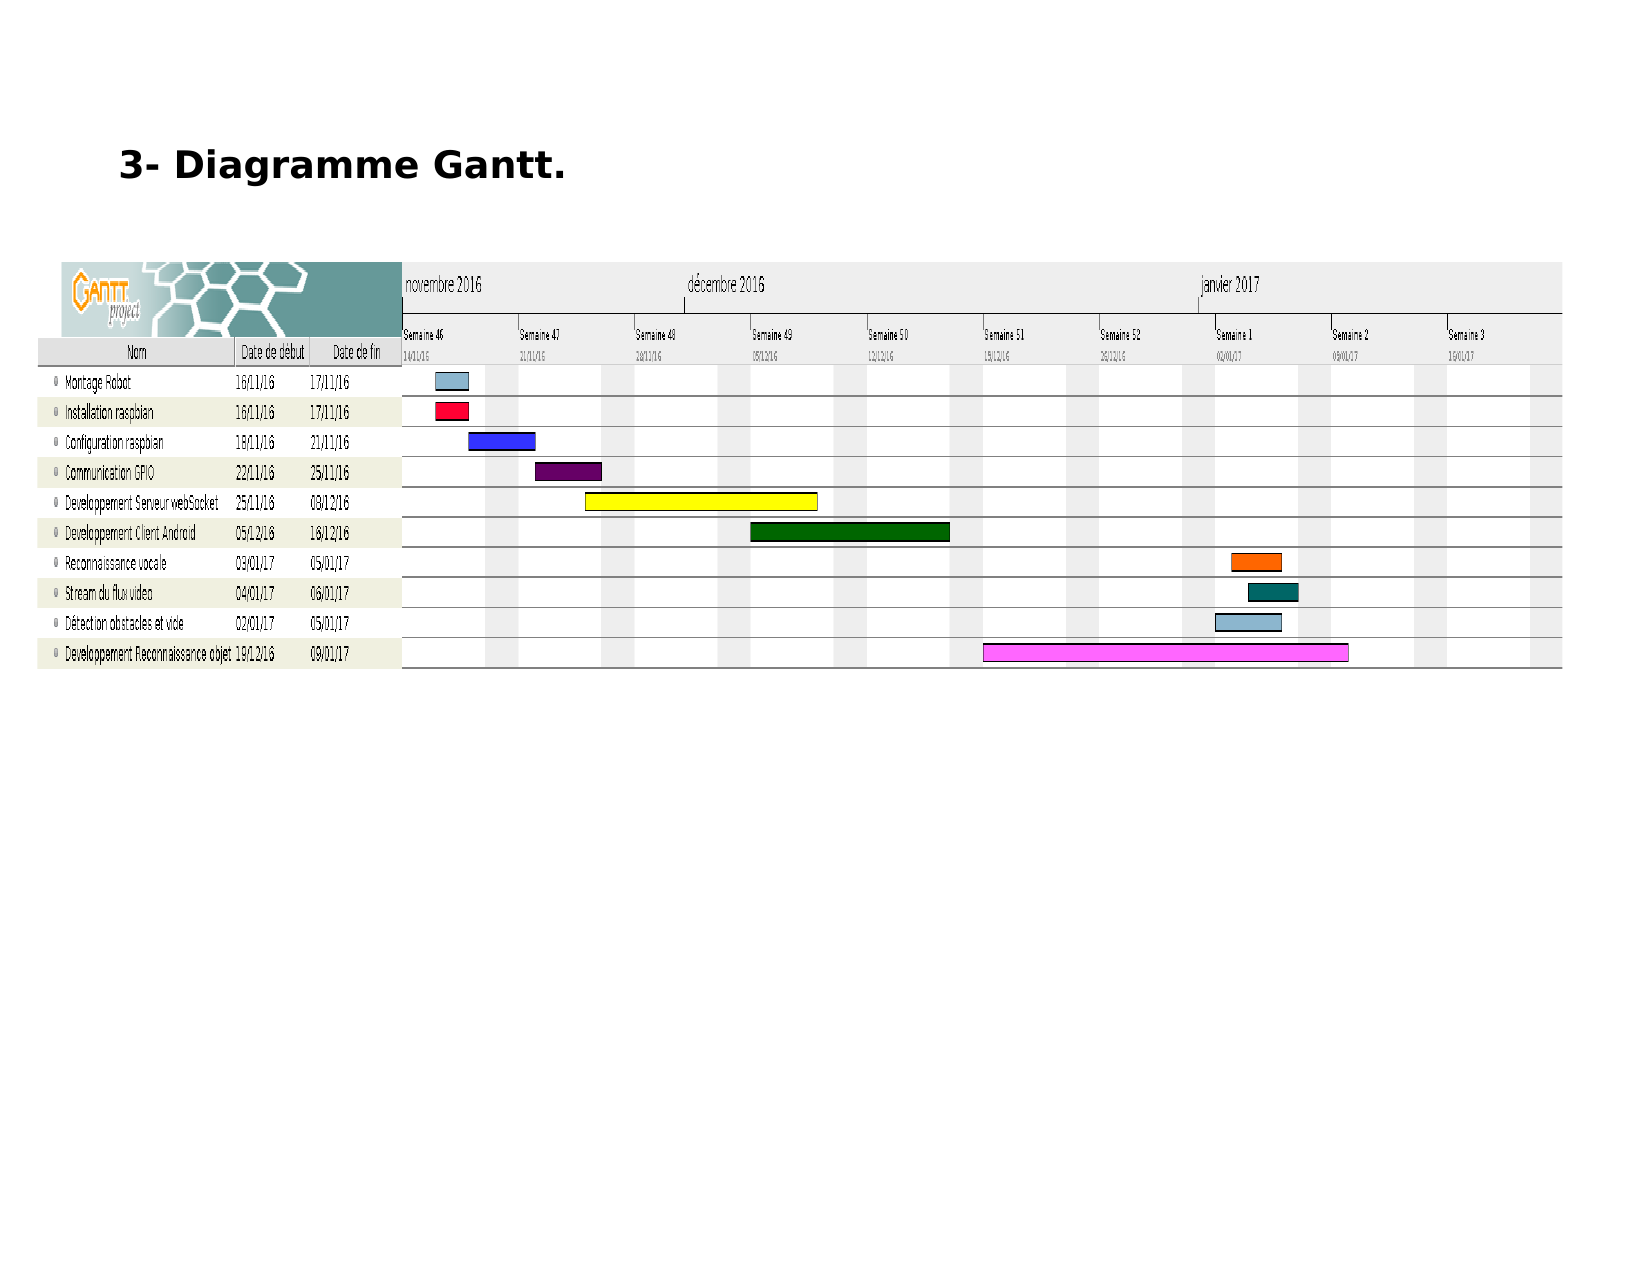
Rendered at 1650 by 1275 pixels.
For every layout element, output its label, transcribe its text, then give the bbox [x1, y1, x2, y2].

picture [37, 188, 1563, 669]
subtitle 3- Diagramme Gantt. [118, 143, 1532, 187]
